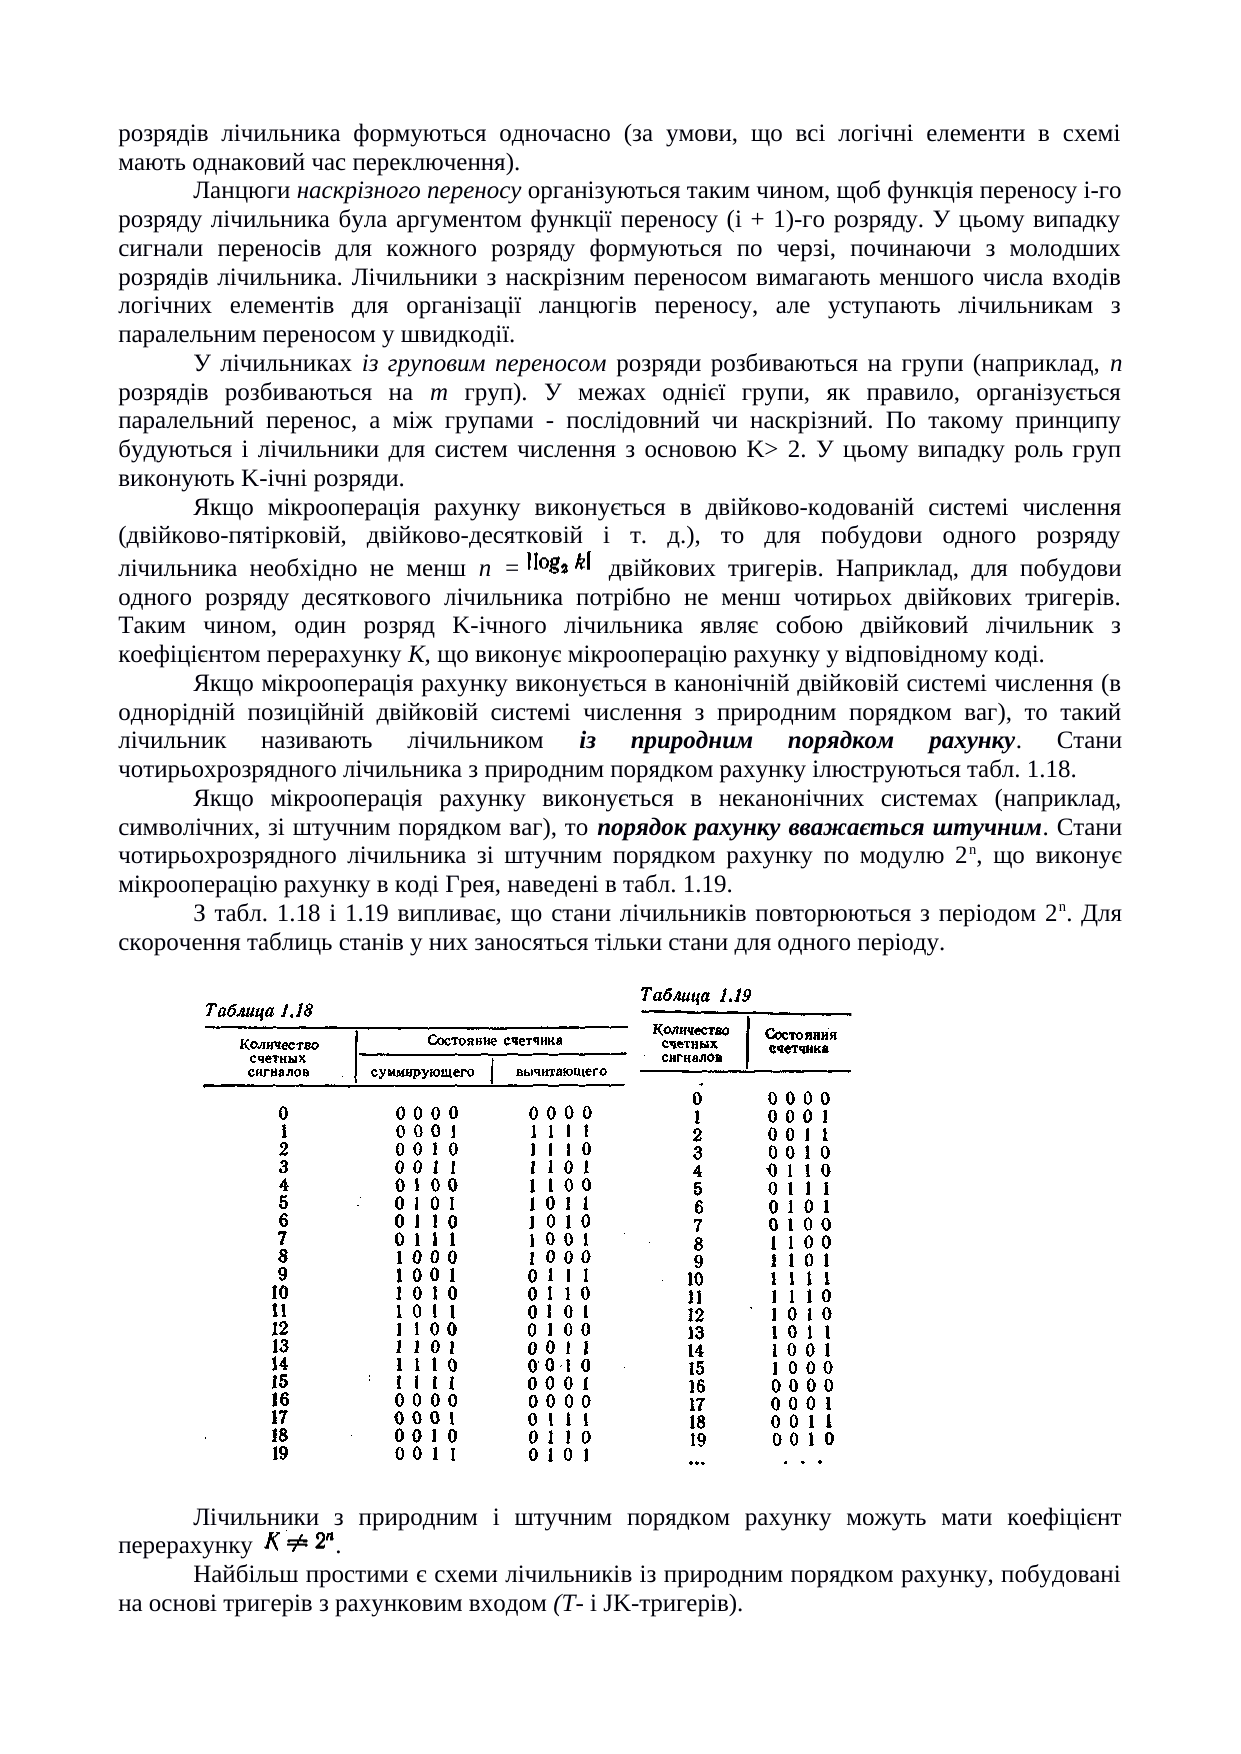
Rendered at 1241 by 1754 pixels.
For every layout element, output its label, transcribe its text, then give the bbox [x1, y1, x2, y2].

text Якщо мікрооперація рахунку виконується в неканонічних системах (наприклад, символічних, зі штучним порядком ваг), то порядок рахунку вважається штучним. Стани чотирьохрозрядного лічильника зі штучним порядком рахунку по модулю 2n, що виконує мікрооперацію рахунку в коді Грея, наведені в табл. 1.19. [118, 783, 1122, 898]
text Лічильники з природним і штучним порядком рахунку можуть мати коефіцієнт перерахунку . [118, 1502, 1122, 1559]
text розрядів лічильника формуються одночасно (за умови, що всі логічні елементи в схемі мають однаковий час переключення). [118, 118, 1122, 176]
text У лічильниках із груповим переносом розряди розбиваються на групи (наприклад, n розрядів розбиваються на т груп). У межах однієї групи, як правило, організується паралельний перенос, а між групами - послідовний чи наскрізний. По такому принципу будуються і лічильники для систем числення з основою K> 2. У цьому випадку роль груп виконують K-ічні розряди. [118, 348, 1122, 492]
text Якщо мікрооперація рахунку виконується в двійково-кодованій системі числення (двійково-пятірковій, двійково-десятковій і т. д.), то для побудови одного розряду лічильника необхідно не менш n = двійкових тригерів. Наприклад, для побудови одного розряду десяткового лічильника потрібно не менш чотирьох двійкових тригерів. Таким чином, один розряд K-ічного лічильника являє собою двійковий лічильник з коефіцієнтом перерахунку К, що виконує мікрооперацію рахунку у відповідному коді. [118, 492, 1122, 668]
text Якщо мікрооперація рахунку виконується в канонічній двійковій системі числення (в однорідній позиційній двійковій системі числення з природним порядком ваг), то такий лічильник називають лічильником із природним порядком рахунку. Стани чотирьохрозрядного лічильника з природним порядком рахунку ілюструються табл. 1.18. [118, 668, 1122, 783]
picture [193, 984, 852, 1473]
text Найбільш простими є схеми лічильників із природним порядком рахунку, побудовані на основі тригерів з рахунковим входом (T- і JK-тригерів). [118, 1559, 1122, 1617]
picture [259, 1530, 335, 1554]
text З табл. 1.18 і 1.19 випливає, що стани лічильників повторюються з періодом 2n. Для скорочення таблиць станів у них заносяться тільки стани для одного періоду. [118, 898, 1122, 956]
text Ланцюги наскрізного переносу організуються таким чином, щоб функція переносу i-го розряду лічильника була аргументом функції переносу (i + 1)-го розряду. У цьому випадку сигнали переносів для кожного розряду формуються по черзі, починаючи з молодших розрядів лічильника. Лічильники з наскрізним переносом вимагають меншого числа входів логічних елементів для організації ланцюгів переносу, але уступають лічильникам з паралельним переносом у швидкодії. [118, 176, 1122, 348]
picture [520, 549, 597, 577]
